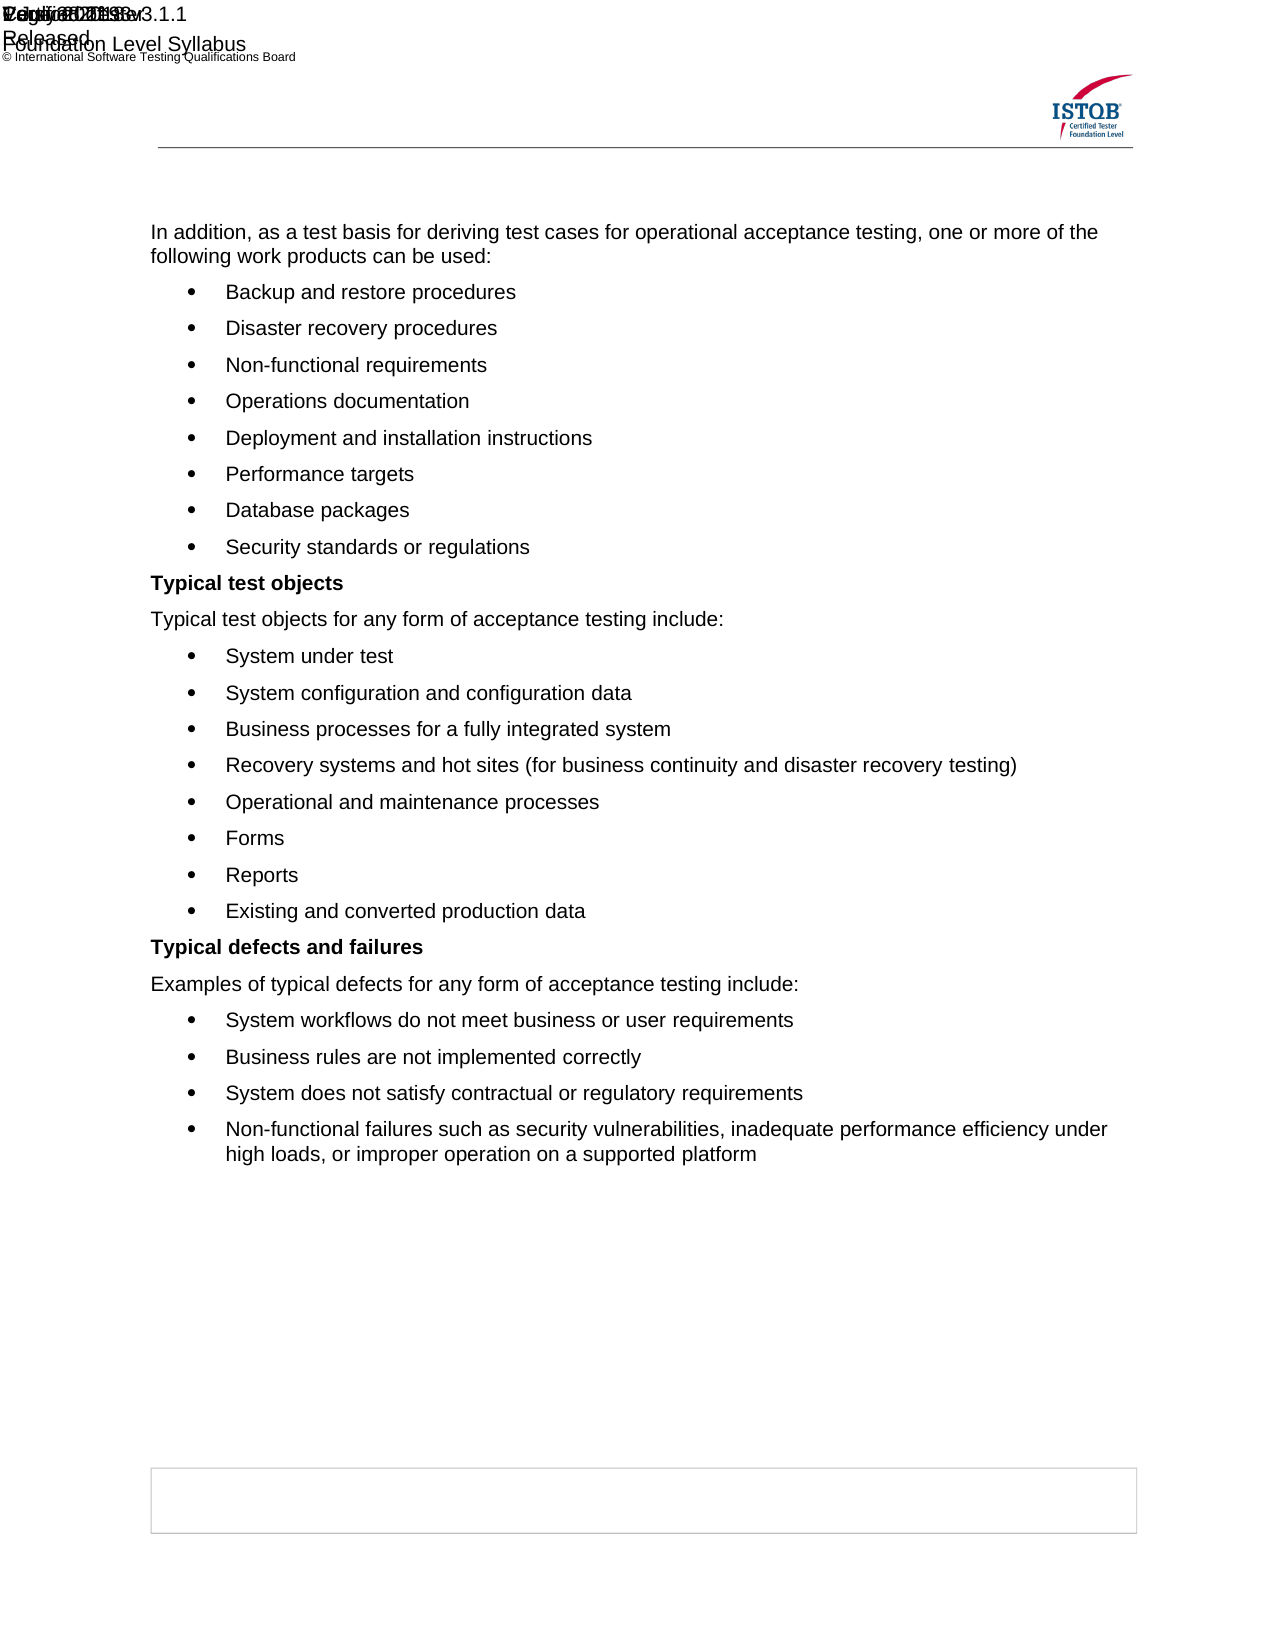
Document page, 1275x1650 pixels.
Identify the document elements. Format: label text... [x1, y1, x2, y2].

list System under test [188, 644, 1150, 668]
list Business rules are not implemented correctly [188, 1045, 1150, 1069]
text In addition, as a test basis for deriving test cases for operational acceptance testing, one or more of the following work products can be used: [150, 219, 1102, 267]
list Reports [188, 863, 1150, 887]
list System configuration and configuration data [188, 680, 1150, 704]
list Backup and restore procedures [188, 280, 1150, 304]
list Disaster recovery procedures [188, 316, 1150, 340]
picture [1036, 58, 1148, 161]
list Recovery systems and hot sites (for business continuity and disaster recovery testing) [188, 753, 1150, 777]
list Operational and maintenance processes [188, 789, 1150, 813]
list Operations documentation [188, 389, 1150, 413]
text Typical test objects for any form of acceptance testing include: [150, 607, 1150, 631]
list Forms [188, 826, 1150, 850]
list Performance targets [188, 462, 1150, 486]
list Security standards or regulations [188, 535, 1150, 559]
text Examples of typical defects for any form of acceptance testing include: [150, 972, 1150, 996]
list Non-functional requirements [188, 353, 1150, 377]
list System workflows do not meet business or user requirements [188, 1008, 1150, 1032]
list Existing and converted production data [188, 899, 1150, 923]
list Non-functional failures such as security vulnerabilities, inadequate performance efficiency under high loads, or improper operation on a supported platform [188, 1117, 1109, 1165]
list Business processes for a fully integrated system [188, 717, 1150, 741]
subtitle Typical defects and failures [150, 935, 1150, 959]
list Database packages [188, 498, 1150, 522]
list System does not satisfy contractual or regulatory requirements [188, 1081, 1150, 1105]
subtitle Typical test objects [150, 571, 1150, 595]
list Deployment and installation instructions [188, 426, 1150, 450]
